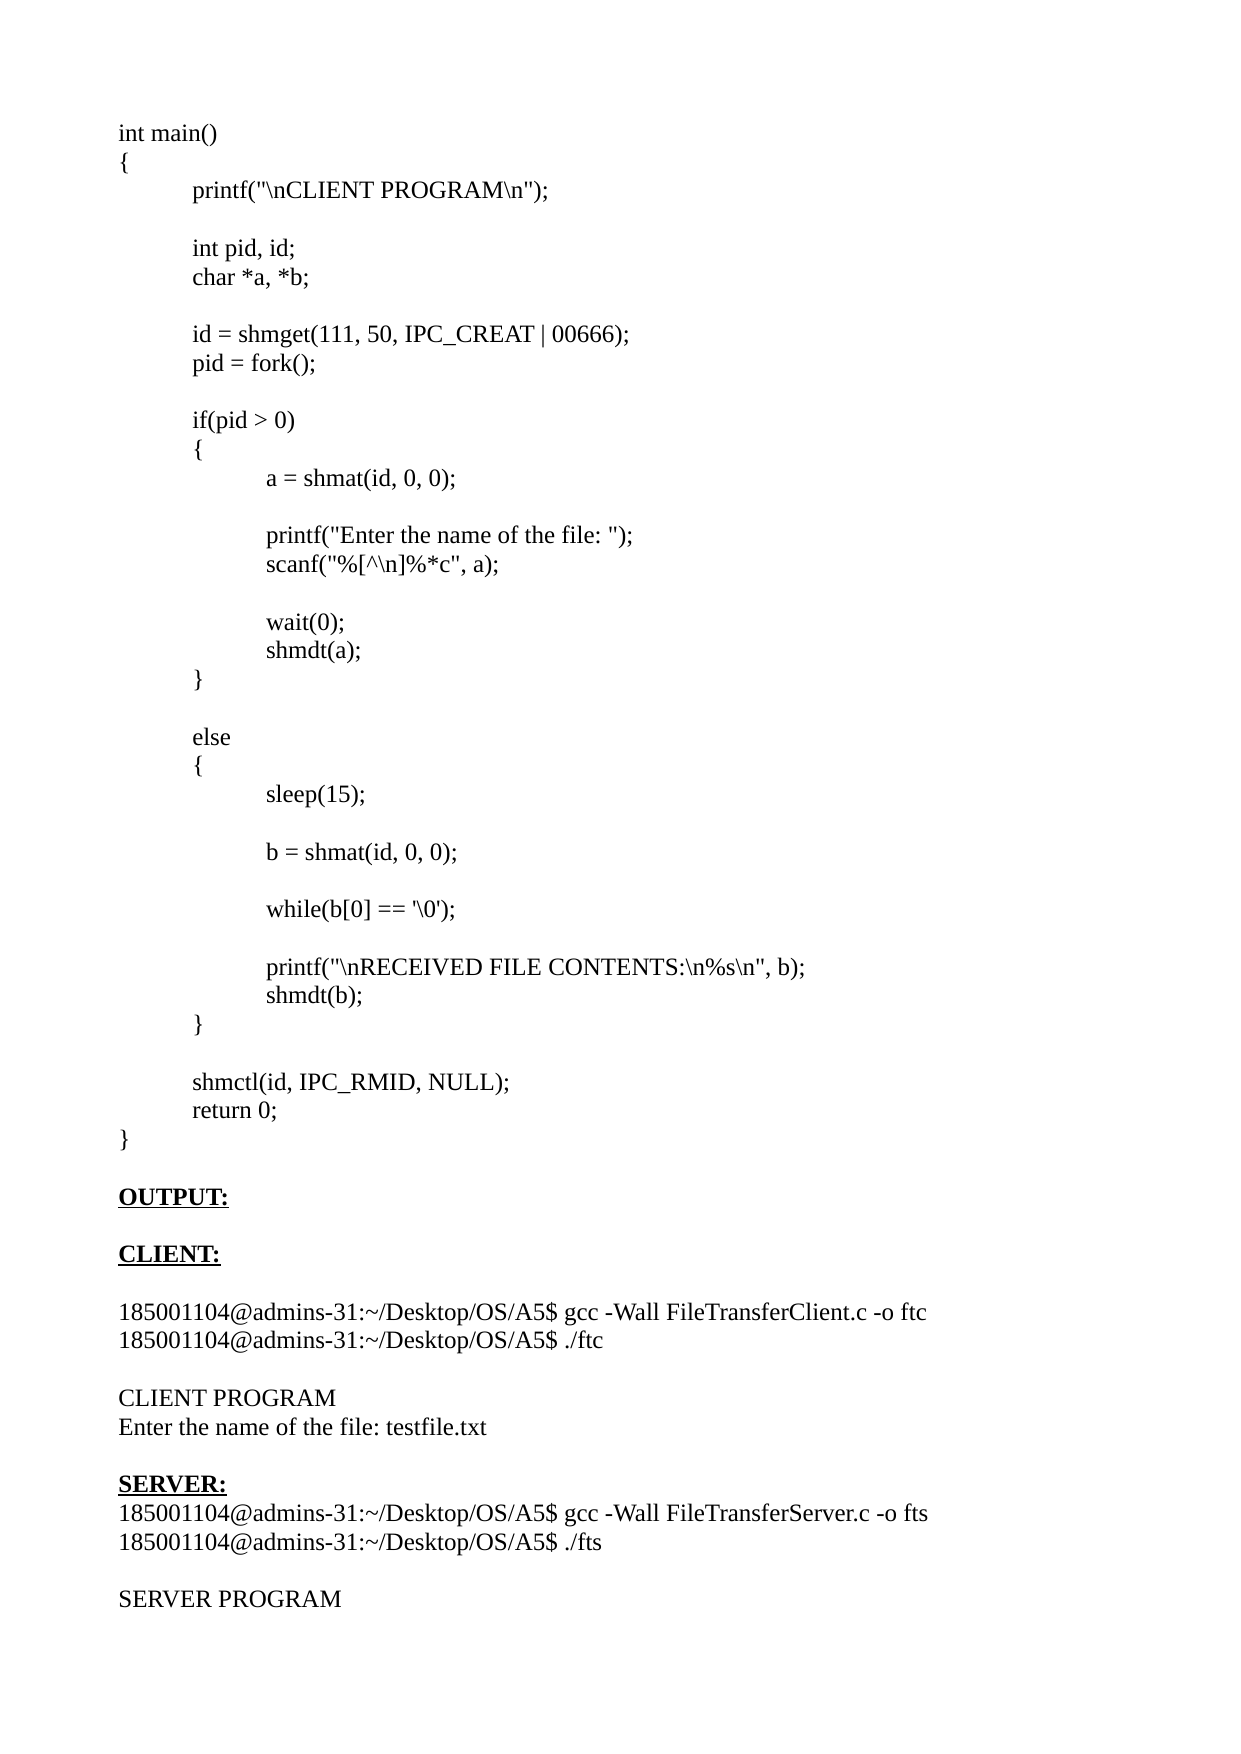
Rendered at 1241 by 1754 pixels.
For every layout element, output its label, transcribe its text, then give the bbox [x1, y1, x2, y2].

text { [118, 751, 1122, 779]
text shmctl(id, IPC_RMID, NULL); [118, 1067, 1122, 1096]
text char *a, *b; [118, 262, 1122, 291]
text { [118, 434, 1122, 463]
text else [118, 722, 1122, 751]
text SERVER: [118, 1469, 1122, 1498]
text } [118, 1009, 1122, 1038]
text int main() [118, 118, 1122, 147]
text int pid, id; [118, 233, 1122, 262]
text printf("\nRECEIVED FILE CONTENTS:\n%s\n", b); [118, 952, 1122, 981]
text printf("\nCLIENT PROGRAM\n"); [118, 176, 1122, 204]
text shmdt(a); [118, 636, 1122, 664]
text printf("Enter the name of the file: "); [118, 521, 1122, 549]
text 185001104@admins-31:~/Desktop/OS/A5$ gcc -Wall FileTransferServer.c -o fts [118, 1498, 1122, 1527]
text shmdt(b); [118, 981, 1122, 1009]
text 185001104@admins-31:~/Desktop/OS/A5$ ./ftc [118, 1326, 1122, 1354]
text OUTPUT: [118, 1182, 1122, 1211]
text CLIENT PROGRAM [118, 1383, 1122, 1412]
text 185001104@admins-31:~/Desktop/OS/A5$ ./fts [118, 1527, 1122, 1556]
text while(b[0] == '\0'); [118, 894, 1122, 923]
text } [118, 1124, 1122, 1153]
text 185001104@admins-31:~/Desktop/OS/A5$ gcc -Wall FileTransferClient.c -o ftc [118, 1297, 1122, 1326]
text b = shmat(id, 0, 0); [118, 837, 1122, 866]
text } [118, 664, 1122, 693]
text Enter the name of the file: testfile.txt [118, 1412, 1122, 1441]
text wait(0); [118, 607, 1122, 636]
text return 0; [118, 1096, 1122, 1124]
text a = shmat(id, 0, 0); [118, 463, 1122, 492]
text pid = fork(); [118, 348, 1122, 377]
text if(pid > 0) [118, 406, 1122, 434]
text scanf("%[^\n]%*c", a); [118, 549, 1122, 578]
text SERVER PROGRAM [118, 1584, 1122, 1613]
text CLIENT: [118, 1239, 1122, 1268]
text sleep(15); [118, 779, 1122, 808]
text id = shmget(111, 50, IPC_CREAT | 00666); [118, 319, 1122, 348]
text { [118, 147, 1122, 176]
